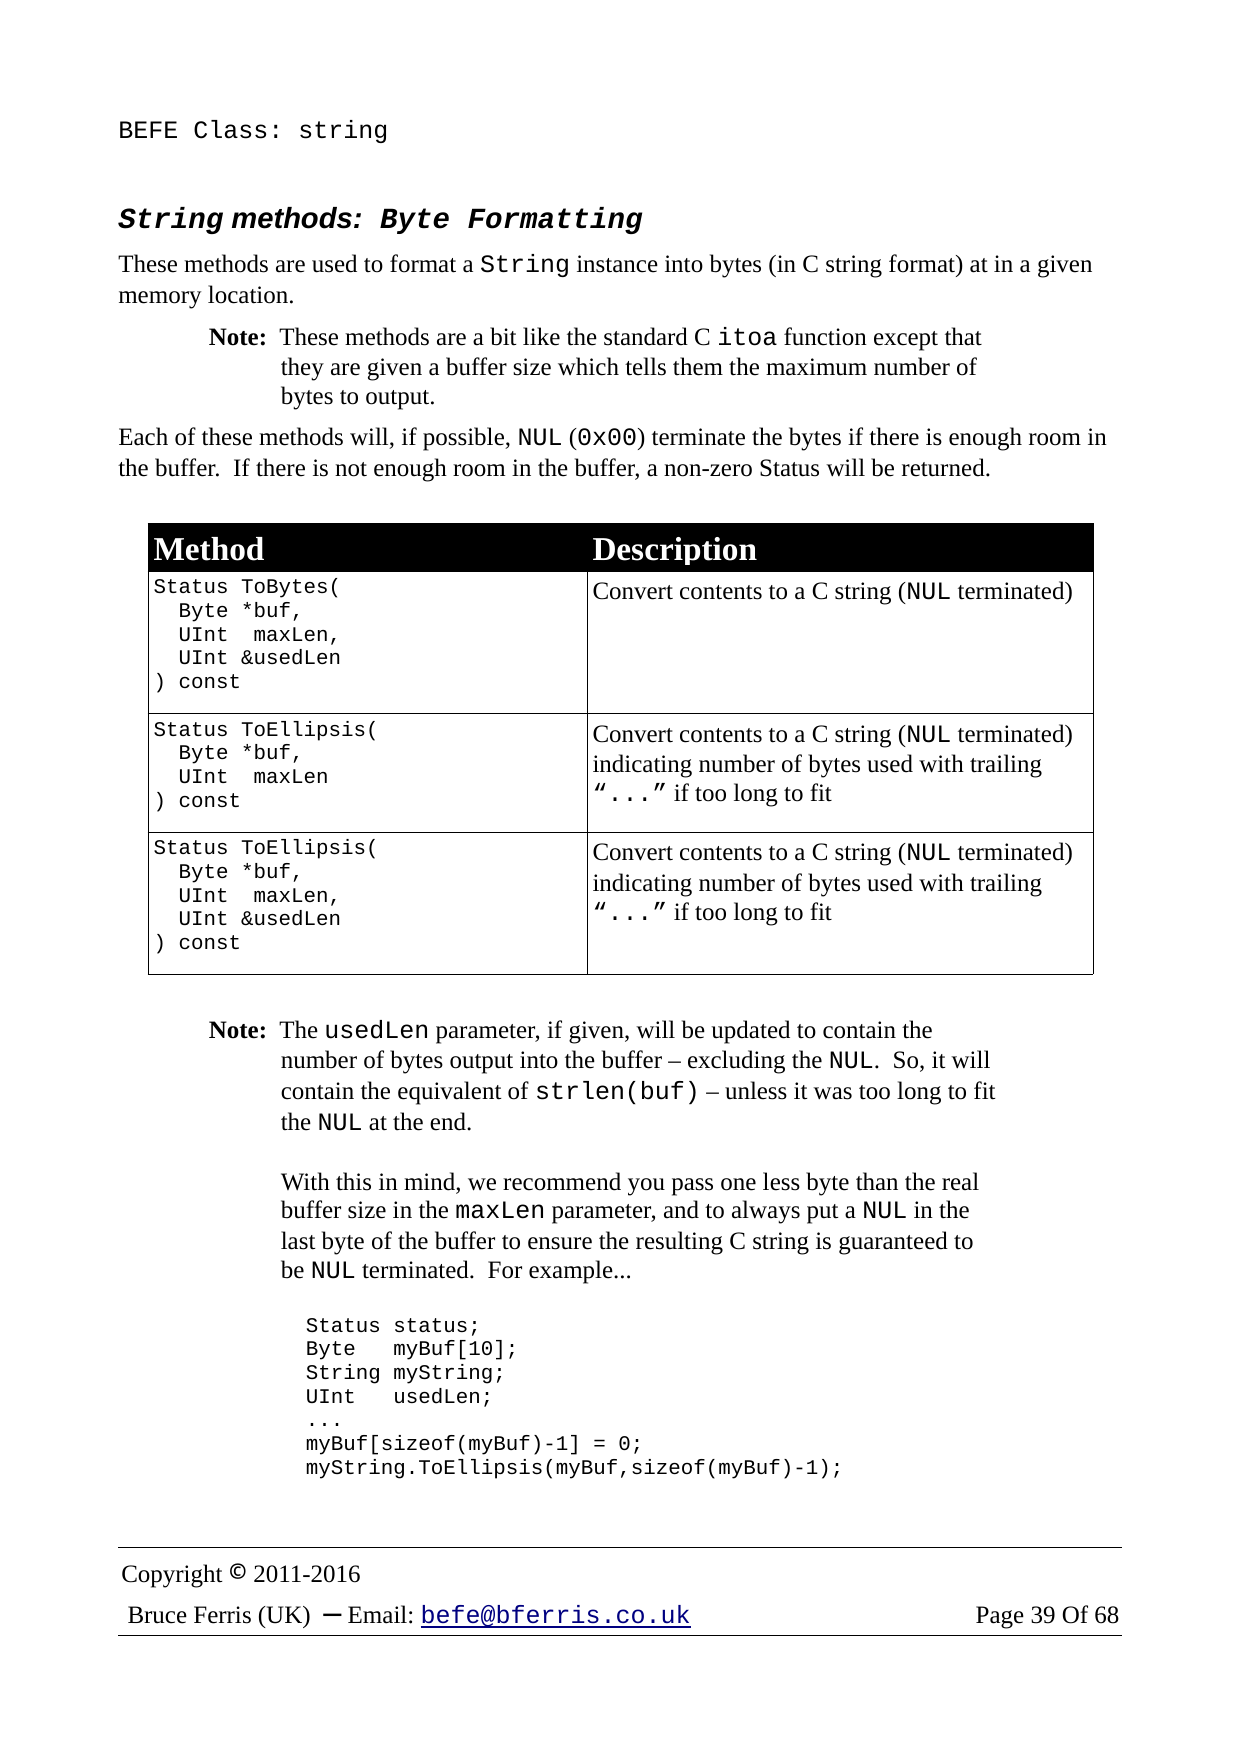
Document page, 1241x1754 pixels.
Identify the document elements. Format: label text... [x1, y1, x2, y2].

table_cell Convert contents to a C string (NUL terminated) [588, 572, 1093, 713]
table_cell Status ToBytes( Byte *buf, UInt maxLen, UInt &usedLen ) const [149, 572, 587, 713]
subtitle String methods: Byte Formatting [118, 201, 1122, 237]
table_cell Convert contents to a C string (NUL terminated) indicating number of bytes used with trailing “...” if too long to fit [588, 833, 1093, 974]
text Note: These methods are a bit like the standard C itoa function except that they are given a buffer size which tells them the maximum number of bytes to output. [209, 322, 1002, 410]
text Note: The usedLen parameter, if given, will be updated to contain the number of bytes output into the buffer – excluding the NUL. So, it will contain the equivalent of strlen(buf) – unless it was too long to fit the NUL at the end. With this in mind, we recommend you pass one less byte than the real buffer size in the maxLen parameter, and to always put a NUL in the last byte of the buffer to ensure the resulting C string is guaranteed to be NUL terminated. For example... Status status; Byte myBuf[10]; String myString; UInt usedLen; ... myBuf[sizeof(myBuf)-1] = 0; myString.ToEllipsis(myBuf,sizeof(myBuf)-1); [209, 1015, 1002, 1480]
table_cell Convert contents to a C string (NUL terminated) indicating number of bytes used with trailing “...” if too long to fit [588, 714, 1093, 832]
table_header Method [149, 524, 587, 571]
table_header Description [588, 524, 1093, 571]
text These methods are used to format a String instance into bytes (in C string format) at in a given memory location. [118, 249, 1122, 309]
table_cell Status ToEllipsis( Byte *buf, UInt maxLen ) const [149, 714, 587, 832]
text Each of these methods will, if possible, NUL (0x00) terminate the bytes if there is enough room in the buffer. If there is not enough room in the buffer, a non-zero Status will be returned. [118, 422, 1122, 511]
table_cell Status ToEllipsis( Byte *buf, UInt maxLen, UInt &usedLen ) const [149, 833, 587, 974]
